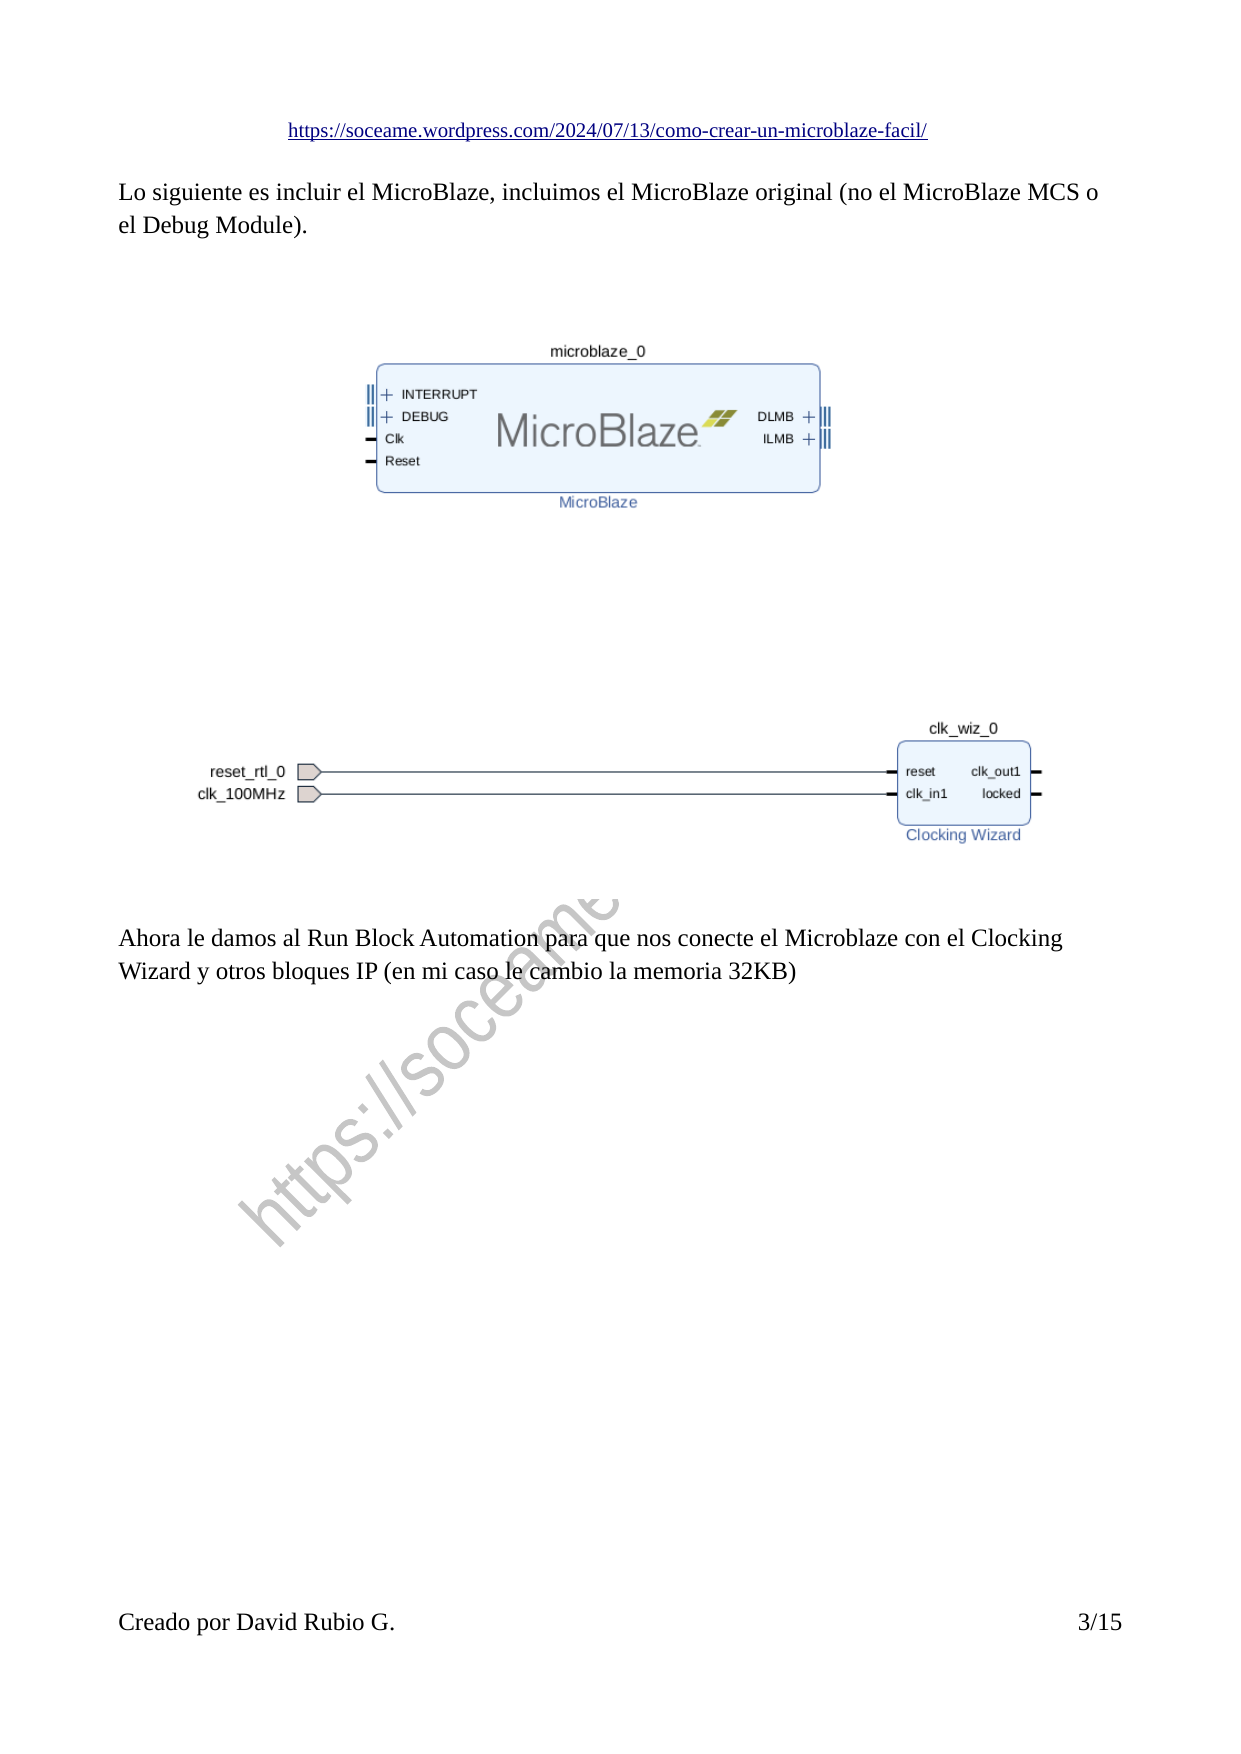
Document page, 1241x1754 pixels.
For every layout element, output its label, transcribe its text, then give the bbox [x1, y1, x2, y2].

picture [118, 257, 1100, 899]
text Ahora le damos al Run Block Automation para que nos conecte el Microblaze con el Clocking Wizard y otros bloques IP (en mi caso le cambio la memoria 32KB) [118, 923, 1122, 985]
text Lo siguiente es incluir el MicroBlaze, incluimos el MicroBlaze original (no el MicroBlaze MCS o el Debug Module). [118, 177, 1122, 239]
